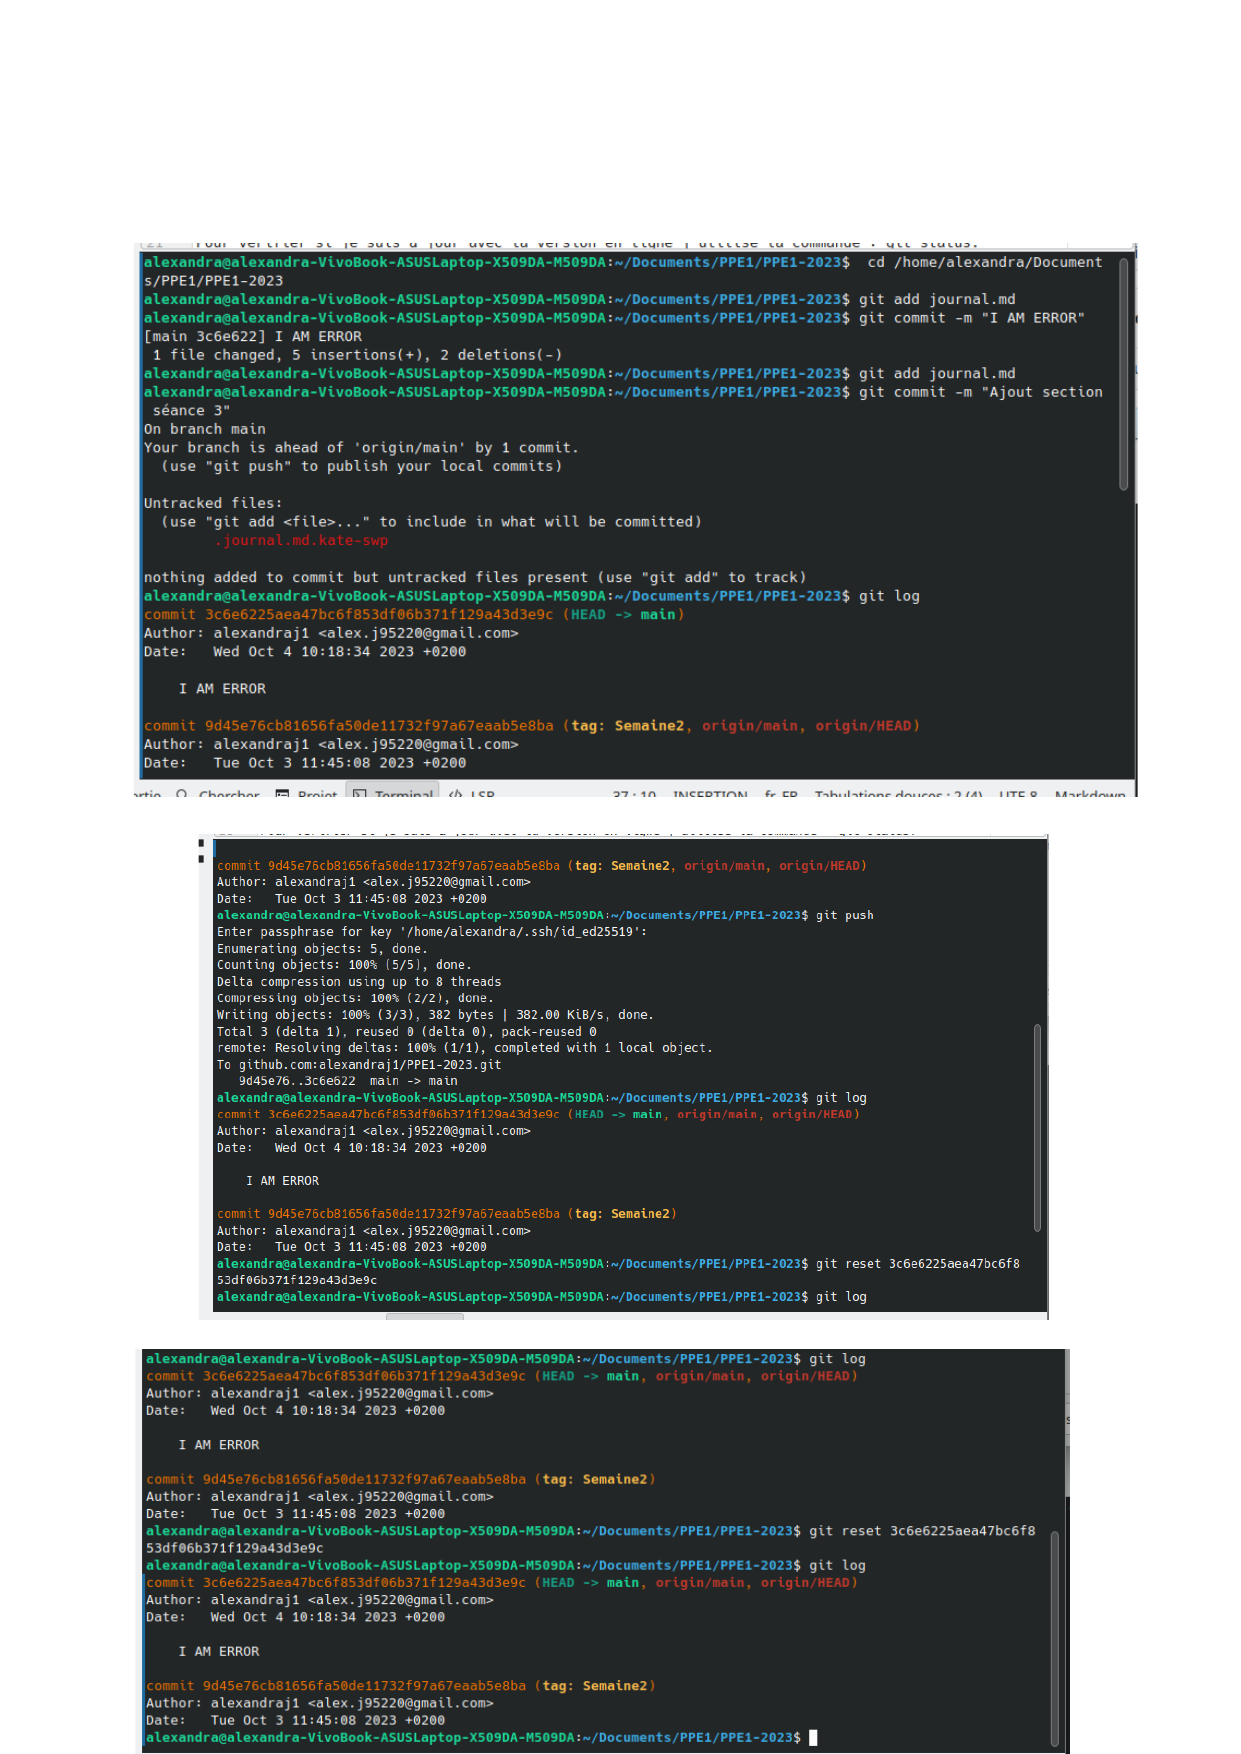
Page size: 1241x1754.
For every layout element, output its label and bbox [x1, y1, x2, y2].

picture [198, 834, 1049, 1320]
picture [135, 1349, 1070, 1754]
picture [133, 243, 1138, 797]
